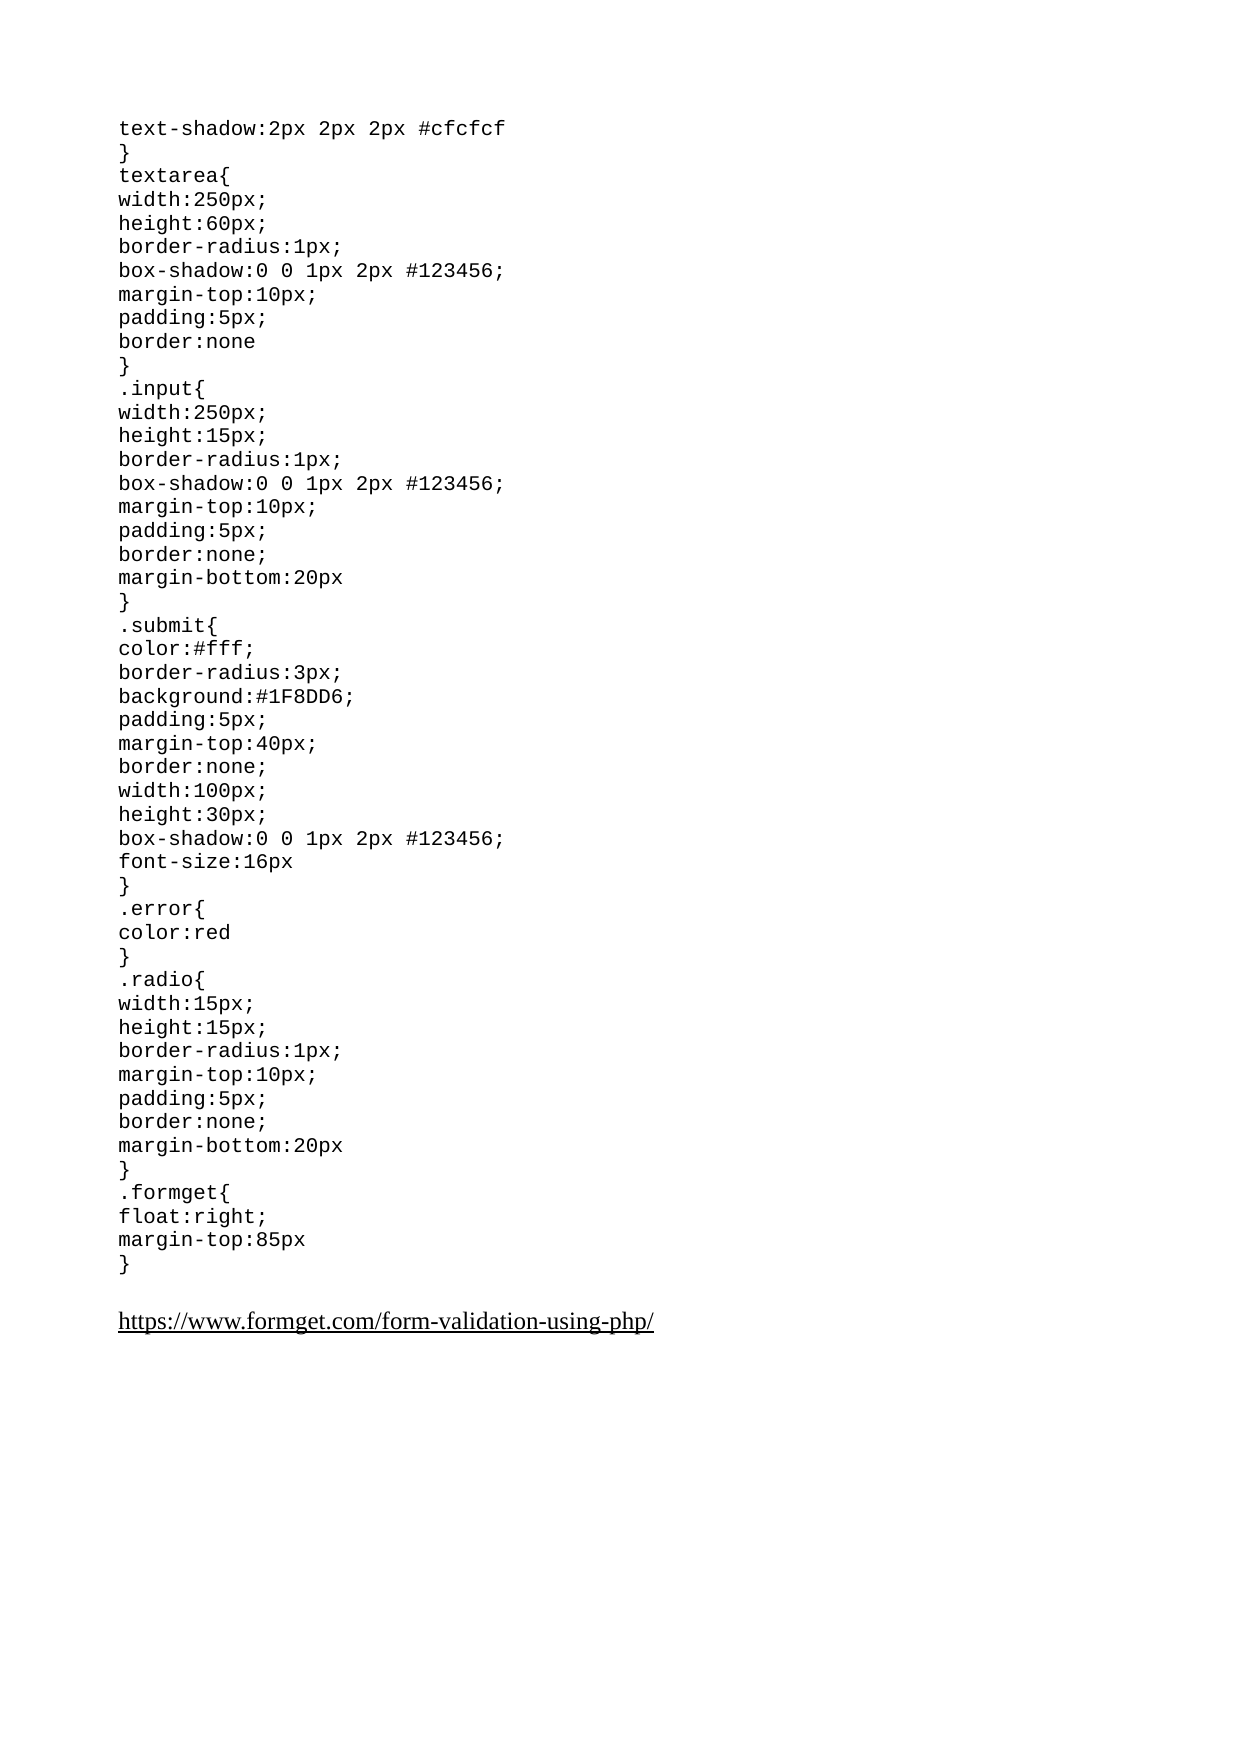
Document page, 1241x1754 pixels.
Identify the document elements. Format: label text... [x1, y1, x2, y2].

text border:none [118, 331, 1122, 354]
text .input{ [118, 378, 1122, 402]
text margin-top:10px; [118, 496, 1122, 520]
text font-size:16px [118, 851, 1122, 875]
text } [118, 875, 1122, 898]
text height:60px; [118, 213, 1122, 236]
text color:#fff; [118, 638, 1122, 662]
text background:#1F8DD6; [118, 686, 1122, 709]
text float:right; [118, 1206, 1122, 1229]
text margin-top:10px; [118, 284, 1122, 307]
text text-shadow:2px 2px 2px #cfcfcf [118, 118, 1122, 142]
text margin-top:85px [118, 1229, 1122, 1253]
text margin-bottom:20px [118, 567, 1122, 591]
text .submit{ [118, 615, 1122, 638]
text box-shadow:0 0 1px 2px #123456; [118, 473, 1122, 496]
text } [118, 946, 1122, 969]
text margin-top:40px; [118, 733, 1122, 757]
text height:15px; [118, 1017, 1122, 1040]
text margin-bottom:20px [118, 1135, 1122, 1158]
text } [118, 142, 1122, 165]
text width:250px; [118, 189, 1122, 213]
text box-shadow:0 0 1px 2px #123456; [118, 260, 1122, 284]
text box-shadow:0 0 1px 2px #123456; [118, 827, 1122, 851]
text height:15px; [118, 426, 1122, 449]
text border-radius:1px; [118, 449, 1122, 473]
text border:none; [118, 757, 1122, 780]
text width:250px; [118, 402, 1122, 426]
text margin-top:10px; [118, 1064, 1122, 1088]
text padding:5px; [118, 307, 1122, 331]
text border-radius:1px; [118, 236, 1122, 260]
text .formget{ [118, 1182, 1122, 1206]
text width:100px; [118, 780, 1122, 804]
text padding:5px; [118, 1088, 1122, 1111]
text } [118, 1253, 1122, 1277]
text textarea{ [118, 165, 1122, 189]
text padding:5px; [118, 709, 1122, 733]
text height:30px; [118, 804, 1122, 827]
text .error{ [118, 898, 1122, 922]
text } [118, 354, 1122, 378]
text border:none; [118, 544, 1122, 567]
text padding:5px; [118, 520, 1122, 544]
text width:15px; [118, 993, 1122, 1017]
text } [118, 1158, 1122, 1182]
text color:red [118, 922, 1122, 946]
text .radio{ [118, 969, 1122, 993]
text } [118, 591, 1122, 615]
text border-radius:1px; [118, 1040, 1122, 1064]
text border-radius:3px; [118, 662, 1122, 686]
text border:none; [118, 1111, 1122, 1135]
text https://www.formget.com/form-validation-using-php/ [118, 1306, 1122, 1335]
